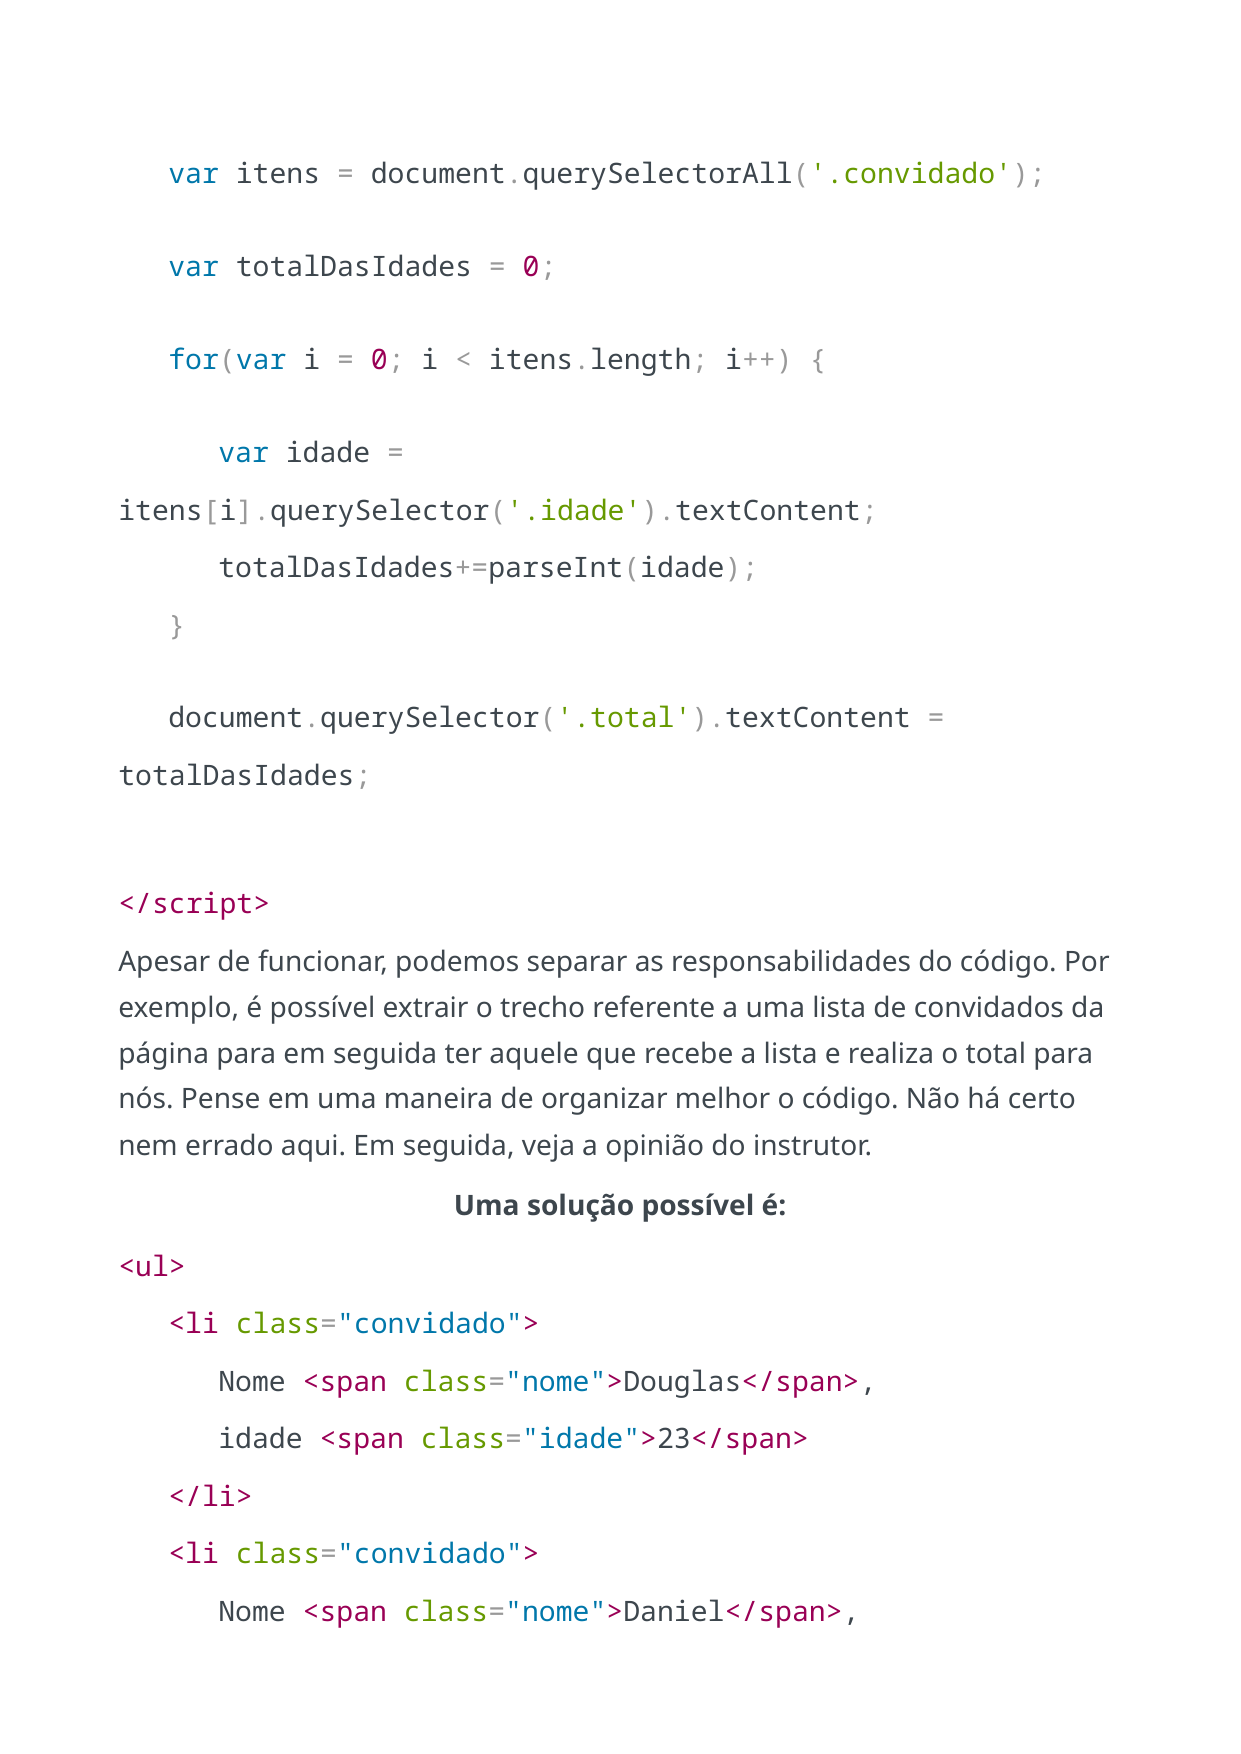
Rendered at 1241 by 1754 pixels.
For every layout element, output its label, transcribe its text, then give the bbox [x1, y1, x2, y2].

text var totalDasIdades = 0; [118, 246, 1122, 285]
text var itens = document.querySelectorAll('.convidado'); [118, 153, 1122, 192]
text <li class="convidado"> [118, 1533, 1122, 1572]
text Uma solução possível é: [118, 1185, 1122, 1224]
text totalDasIdades+=parseInt(idade); [118, 547, 1122, 586]
text <ul> [118, 1246, 1122, 1284]
text <li class="convidado"> [118, 1303, 1122, 1342]
text Apesar de funcionar, podemos separar as responsabilidades do código. Por exemplo, é possível extrair o trecho referente a uma lista de convidados da página para em seguida ter aquele que recebe a lista e realiza o total para nós. Pense em uma maneira de organizar melhor o código. Não há certo nem errado aqui. Em seguida, veja a opinião do instrutor. [118, 941, 1122, 1163]
text Nome <span class="nome">Daniel</span>, [118, 1591, 1122, 1629]
text document.querySelector('.total').textContent = totalDasIdades; [118, 698, 1122, 793]
text for(var i = 0; i < itens.length; i++) { [118, 339, 1122, 378]
text Nome <span class="nome">Douglas</span>, [118, 1361, 1122, 1399]
text idade <span class="idade">23</span> [118, 1418, 1122, 1457]
text </script> [118, 883, 1122, 922]
text </li> [118, 1476, 1122, 1514]
text var idade = itens[i].querySelector('.idade').textContent; [118, 432, 1122, 528]
text } [118, 605, 1122, 643]
